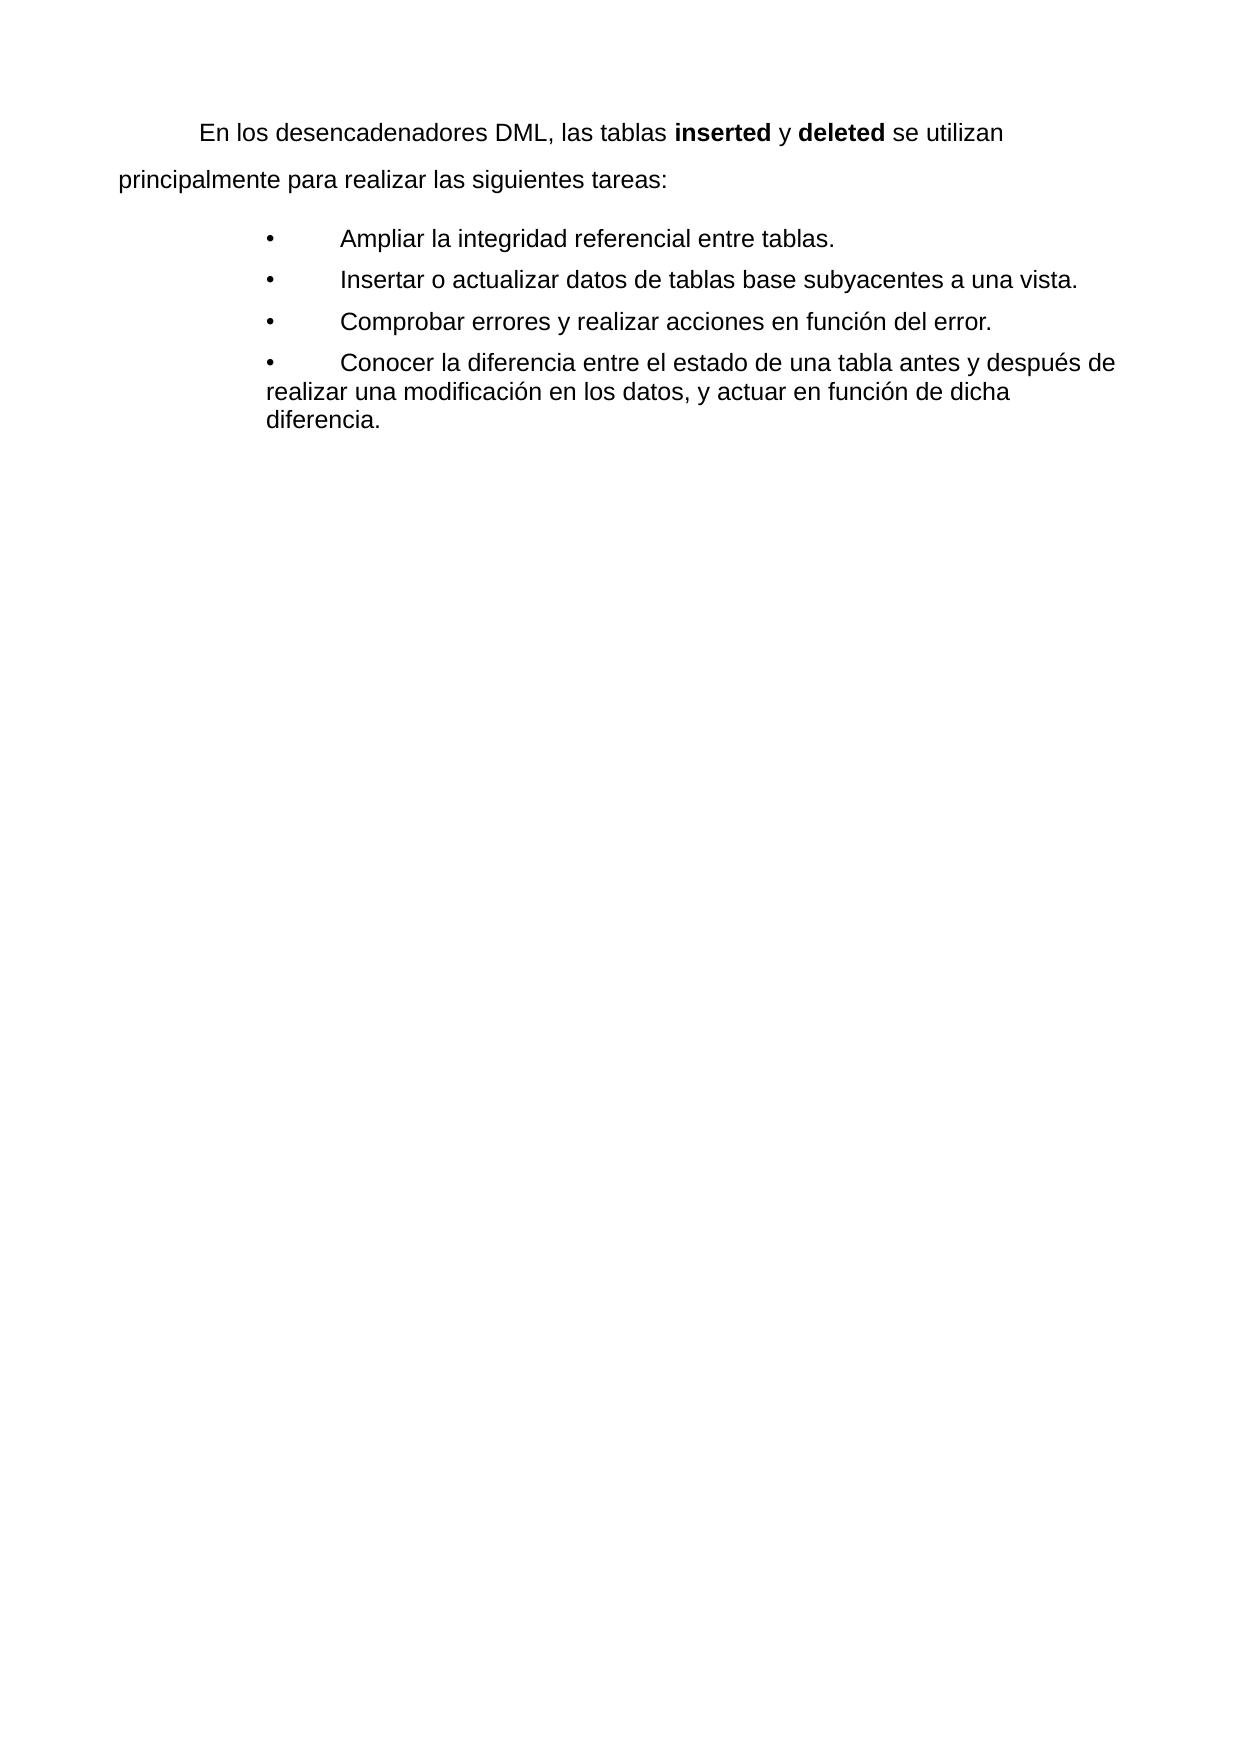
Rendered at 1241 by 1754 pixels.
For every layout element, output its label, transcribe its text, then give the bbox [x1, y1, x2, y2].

list Insertar o actualizar datos de tablas base subyacentes a una vista. [266, 265, 1122, 294]
list Ampliar la integridad referencial entre tablas. [266, 224, 1122, 253]
list Comprobar errores y realizar acciones en función del error. [266, 306, 1122, 335]
text En los desencadenadores DML, las tablas inserted y deleted se utilizan principalmente para realizar las siguientes tareas: [118, 118, 1122, 196]
list Conocer la diferencia entre el estado de una tabla antes y después de realizar una modificación en los datos, y actuar en función de dicha diferencia. [266, 348, 1122, 434]
